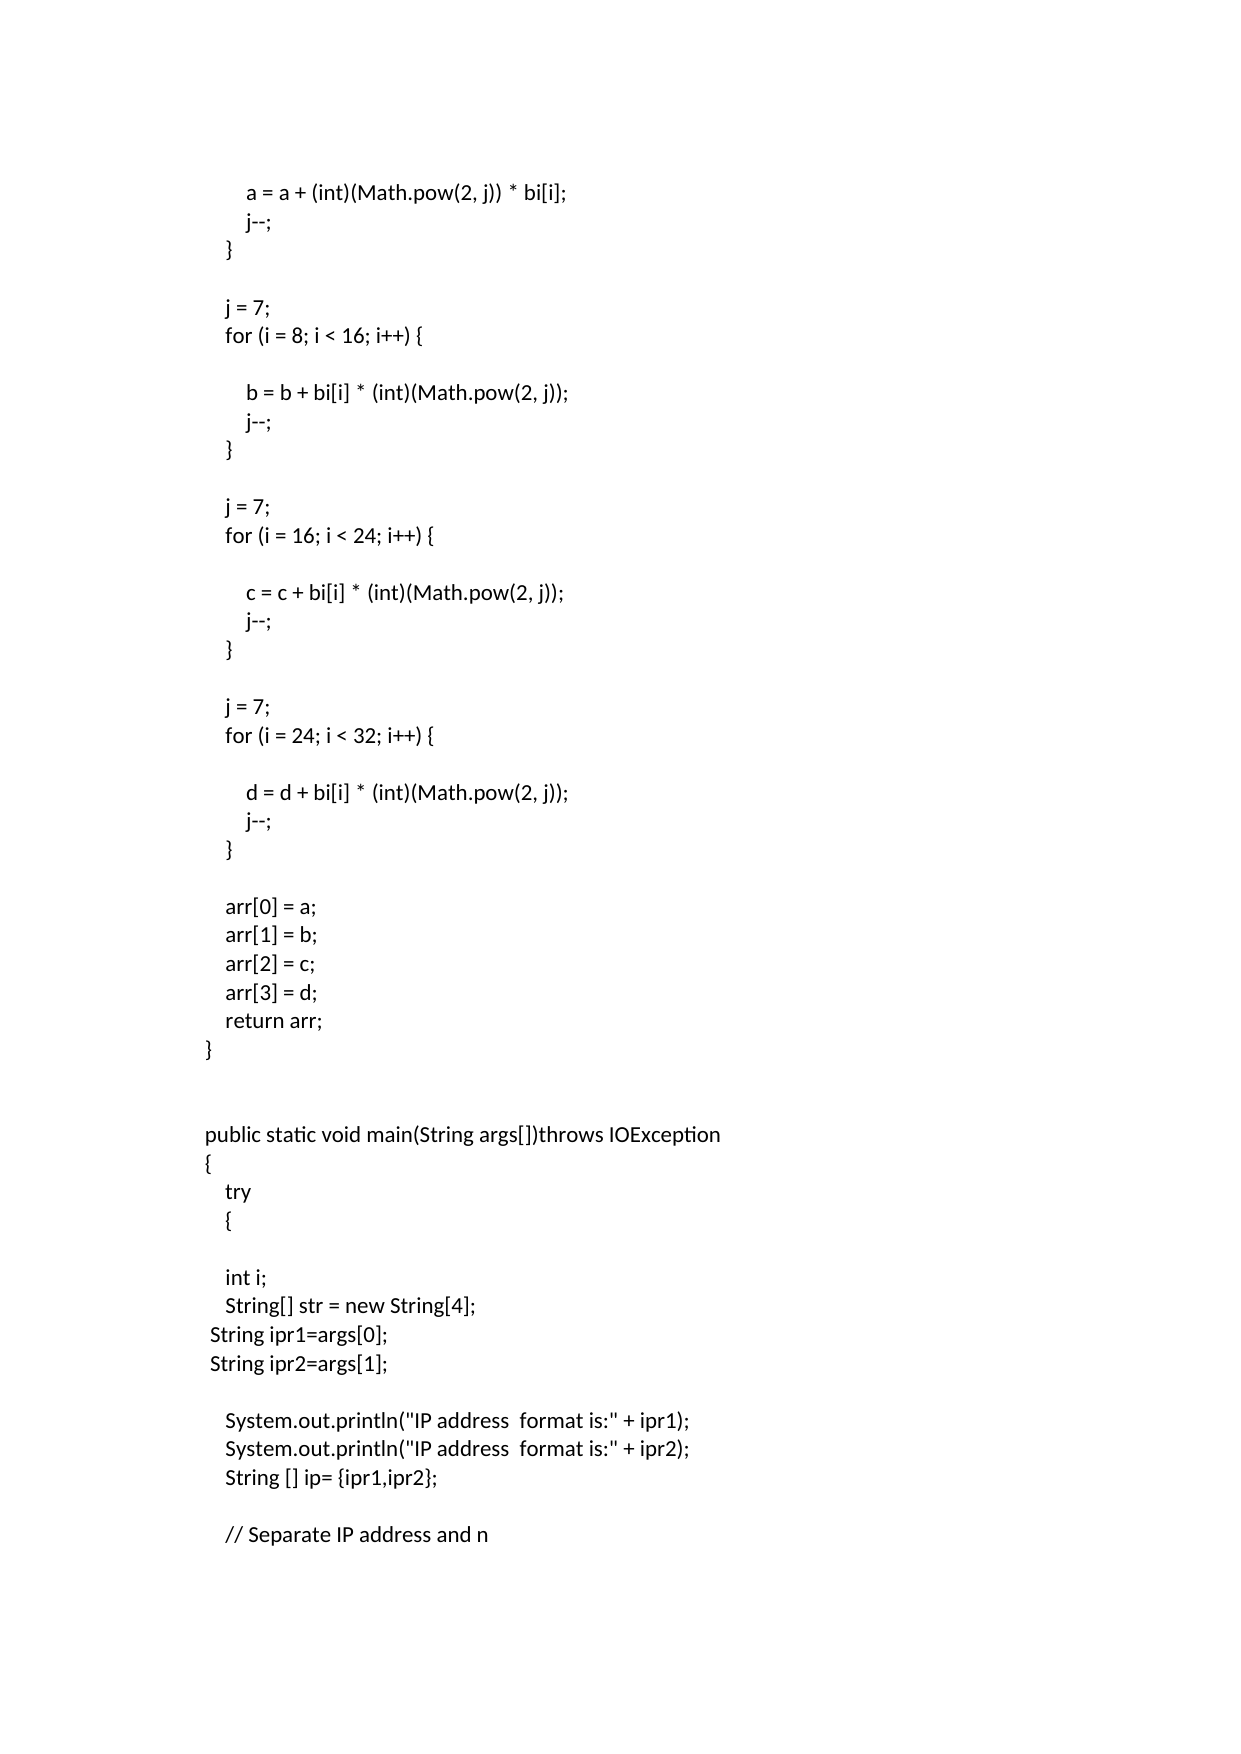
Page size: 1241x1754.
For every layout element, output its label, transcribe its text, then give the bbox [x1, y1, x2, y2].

text arr[3] = d; [162, 978, 1079, 1006]
text String ipr2=args[1]; [162, 1349, 1079, 1377]
text { [162, 1206, 1079, 1234]
text j = 7; [162, 492, 1079, 521]
text a = a + (int)(Math.pow(2, j)) * bi[i]; [162, 178, 1079, 207]
text } [162, 236, 1079, 264]
text j--; [162, 207, 1079, 235]
text } [162, 835, 1079, 863]
text j--; [162, 407, 1079, 435]
text j--; [162, 607, 1079, 635]
text c = c + bi[i] * (int)(Math.pow(2, j)); [162, 578, 1079, 606]
text arr[2] = c; [162, 949, 1079, 977]
text String ipr1=args[0]; [162, 1320, 1079, 1348]
text for (i = 8; i < 16; i++) { [162, 321, 1079, 349]
text arr[0] = a; [162, 892, 1079, 920]
text int i; [162, 1263, 1079, 1291]
text b = b + bi[i] * (int)(Math.pow(2, j)); [162, 378, 1079, 406]
text System.out.println("IP address format is:" + ipr1); [162, 1406, 1079, 1434]
text } [162, 635, 1079, 663]
text d = d + bi[i] * (int)(Math.pow(2, j)); [162, 778, 1079, 806]
text public static void main(String args[])throws IOException [162, 1120, 1079, 1148]
text String[] str = new String[4]; [162, 1292, 1079, 1320]
text // Separate IP address and n [162, 1520, 1079, 1548]
text j--; [162, 806, 1079, 834]
text for (i = 16; i < 24; i++) { [162, 521, 1079, 549]
text } [162, 435, 1079, 463]
text arr[1] = b; [162, 921, 1079, 949]
text j = 7; [162, 293, 1079, 321]
text j = 7; [162, 692, 1079, 720]
text String [] ip= {ipr1,ipr2}; [162, 1463, 1079, 1491]
text try [162, 1177, 1079, 1206]
text for (i = 24; i < 32; i++) { [162, 721, 1079, 749]
text return arr; [162, 1006, 1079, 1034]
text } [162, 1035, 1079, 1063]
text { [162, 1149, 1079, 1177]
text System.out.println("IP address format is:" + ipr2); [162, 1434, 1079, 1462]
